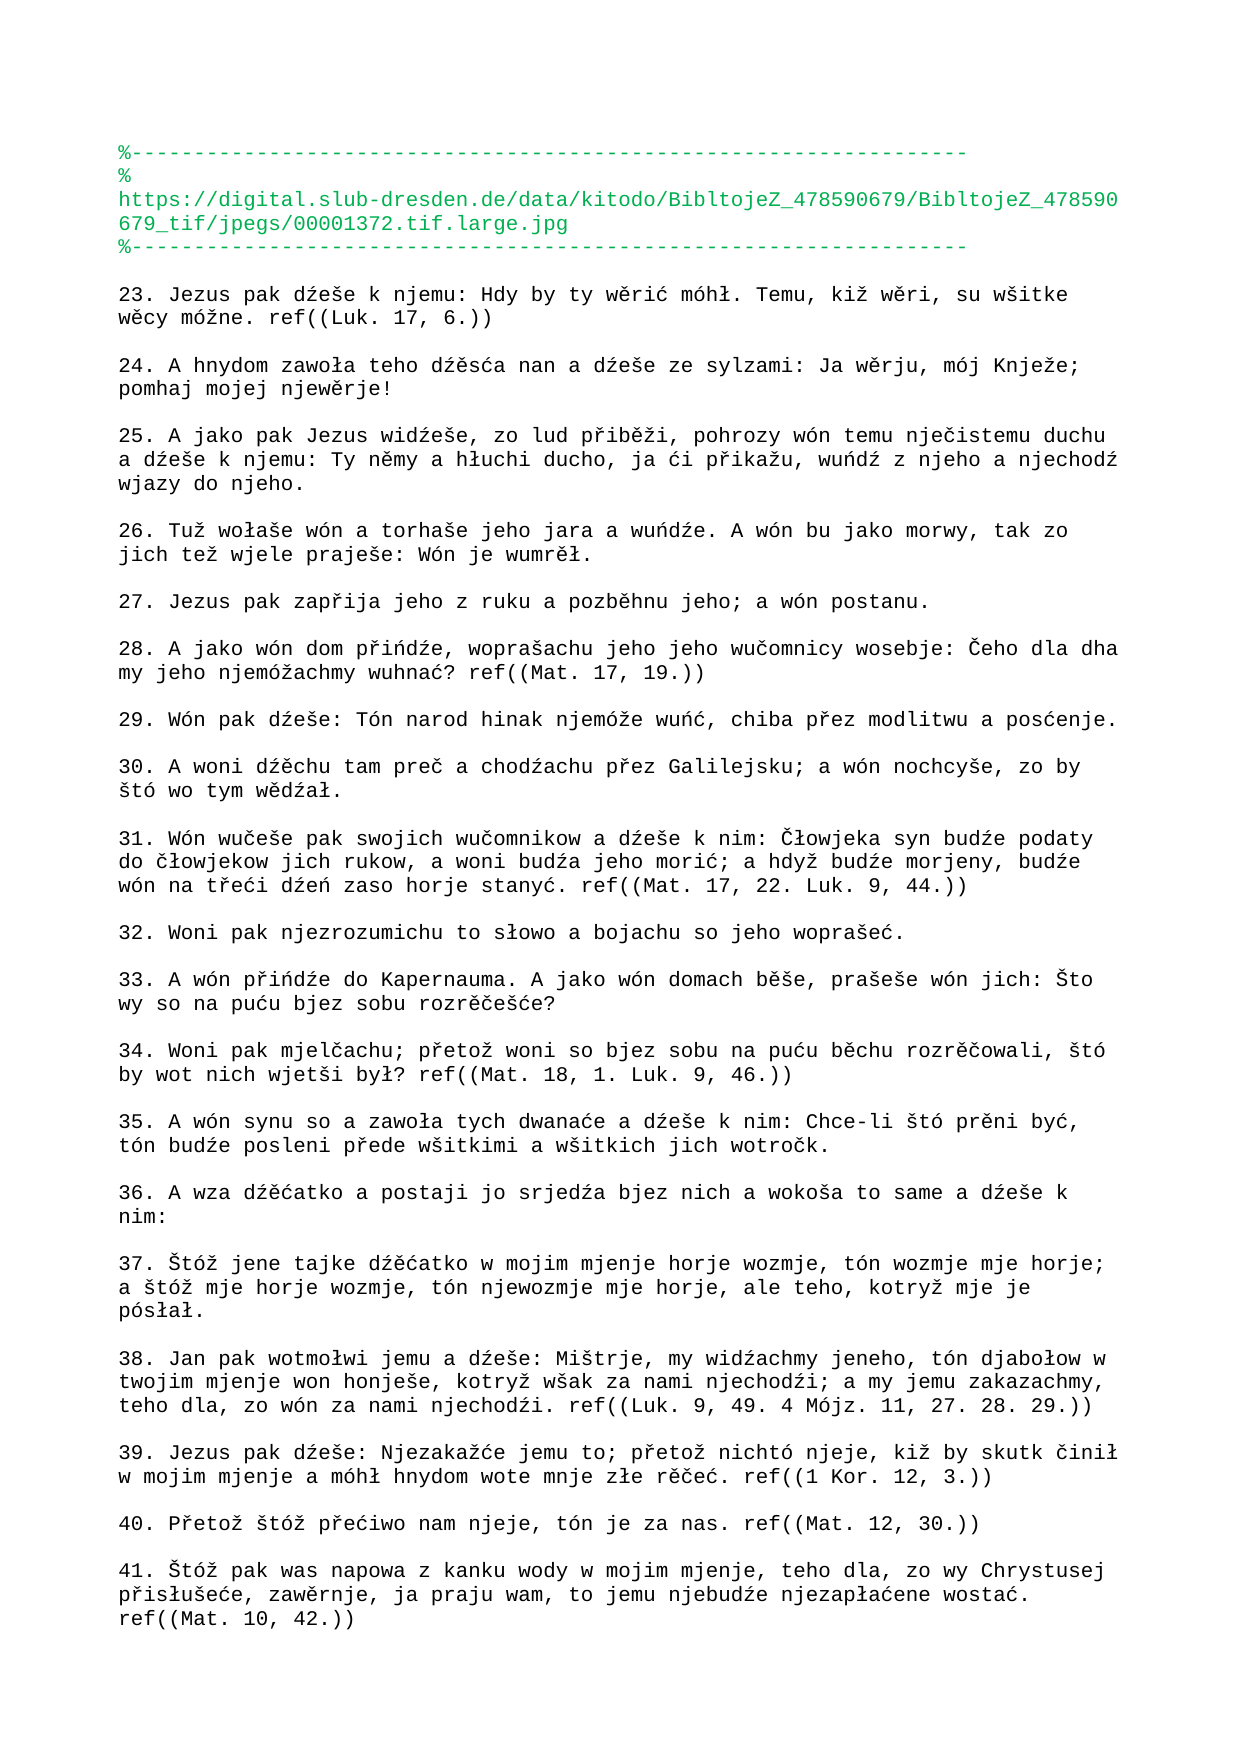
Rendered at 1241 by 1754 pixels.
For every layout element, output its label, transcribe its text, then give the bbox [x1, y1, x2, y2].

text 31. Wón wučeše pak swojich wučomnikow a dźeše k nim: Čłowjeka syn budźe podaty do čłowjekow jich rukow, a woni budźa jeho morić; a hdyž budźe morjeny, budźe wón na třeći dźeń zaso horje stanyć. ref((Mat. 17, 22. Luk. 9, 44.)) [118, 827, 1122, 898]
text 41. Štóž pak was napowa z kanku wody w mojim mjenje, teho dla, zo wy Chrystusej přisłušeće, zawěrnje, ja praju wam, to jemu njebudźe njezapłaćene wostać. ref((Mat. 10, 42.)) [118, 1561, 1122, 1631]
text 34. Woni pak mjelčachu; přetož woni so bjez sobu na puću běchu rozrěčowali, štó by wot nich wjetši był? ref((Mat. 18, 1. Luk. 9, 46.)) [118, 1040, 1122, 1088]
text 25. A jako pak Jezus widźeše, zo lud přiběži, pohrozy wón temu nječistemu duchu a dźeše k njemu: Ty němy a hłuchi ducho, ja ći přikažu, wuńdź z njeho a njechodź wjazy do njeho. [118, 426, 1122, 496]
text 26. Tuž wołaše wón a torhaše jeho jara a wuńdźe. A wón bu jako morwy, tak zo jich tež wjele praješe: Wón je wumrěł. [118, 520, 1122, 567]
text 29. Wón pak dźeše: Tón narod hinak njemóže wuńć, chiba přez modlitwu a posćenje. [118, 709, 1122, 733]
text 23. Jezus pak dźeše k njemu: Hdy by ty wěrić móhł. Temu, kiž wěri, su wšitke wěcy móžne. ref((Luk. 17, 6.)) [118, 284, 1122, 331]
text 33. A wón přińdźe do Kapernauma. A jako wón domach běše, prašeše wón jich: Što wy so na puću bjez sobu rozrěčešće? [118, 969, 1122, 1017]
text 40. Přetož štóž přećiwo nam njeje, tón je za nas. ref((Mat. 12, 30.)) [118, 1513, 1122, 1537]
text 37. Štóž jene tajke dźěćatko w mojim mjenje horje wozmje, tón wozmje mje horje; a štóž mje horje wozmje, tón njewozmje mje horje, ale teho, kotryž mje je pósłał. [118, 1253, 1122, 1324]
text 32. Woni pak njezrozumichu to słowo a bojachu so jeho woprašeć. [118, 922, 1122, 946]
text 38. Jan pak wotmołwi jemu a dźeše: Mištrje, my widźachmy jeneho, tón djabołow w twojim mjenje won honješe, kotryž wšak za nami njechodźi; a my jemu zakazachmy, teho dla, zo wón za nami njechodźi. ref((Luk. 9, 49. 4 Mójz. 11, 27. 28. 29.)) [118, 1348, 1122, 1419]
text %------------------------------------------------------------------- [118, 142, 1122, 165]
text 24. A hnydom zawoła teho dźěsća nan a dźeše ze sylzami: Ja wěrju, mój Knježe; pomhaj mojej njewěrje! [118, 354, 1122, 402]
text 30. A woni dźěchu tam preč a chodźachu přez Galilejsku; a wón nochcyše, zo by štó wo tym wědźał. [118, 757, 1122, 804]
text 39. Jezus pak dźeše: Njezakažće jemu to; přetož nichtó njeje, kiž by skutk činił w mojim mjenje a móhł hnydom wote mnje złe rěčeć. ref((1 Kor. 12, 3.)) [118, 1442, 1122, 1489]
text 27. Jezus pak zapřija jeho z ruku a pozběhnu jeho; a wón postanu. [118, 591, 1122, 615]
text 35. A wón synu so a zawoła tych dwanaće a dźeše k nim: Chce-li štó prěni być, tón budźe posleni přede wšitkimi a wšitkich jich wotročk. [118, 1111, 1122, 1158]
text % https://digital.slub-dresden.de/data/kitodo/BibltojeZ_478590679/BibltojeZ_478590679_tif/jpegs/00001372.tif.large.jpg %------------------------------------------------------------------- [118, 165, 1122, 260]
text 28. A jako wón dom přińdźe, woprašachu jeho jeho wučomnicy wosebje: Čeho dla dha my jeho njemóžachmy wuhnać? ref((Mat. 17, 19.)) [118, 638, 1122, 686]
text 36. A wza dźěćatko a postaji jo srjedźa bjez nich a wokoša to same a dźeše k nim: [118, 1182, 1122, 1229]
